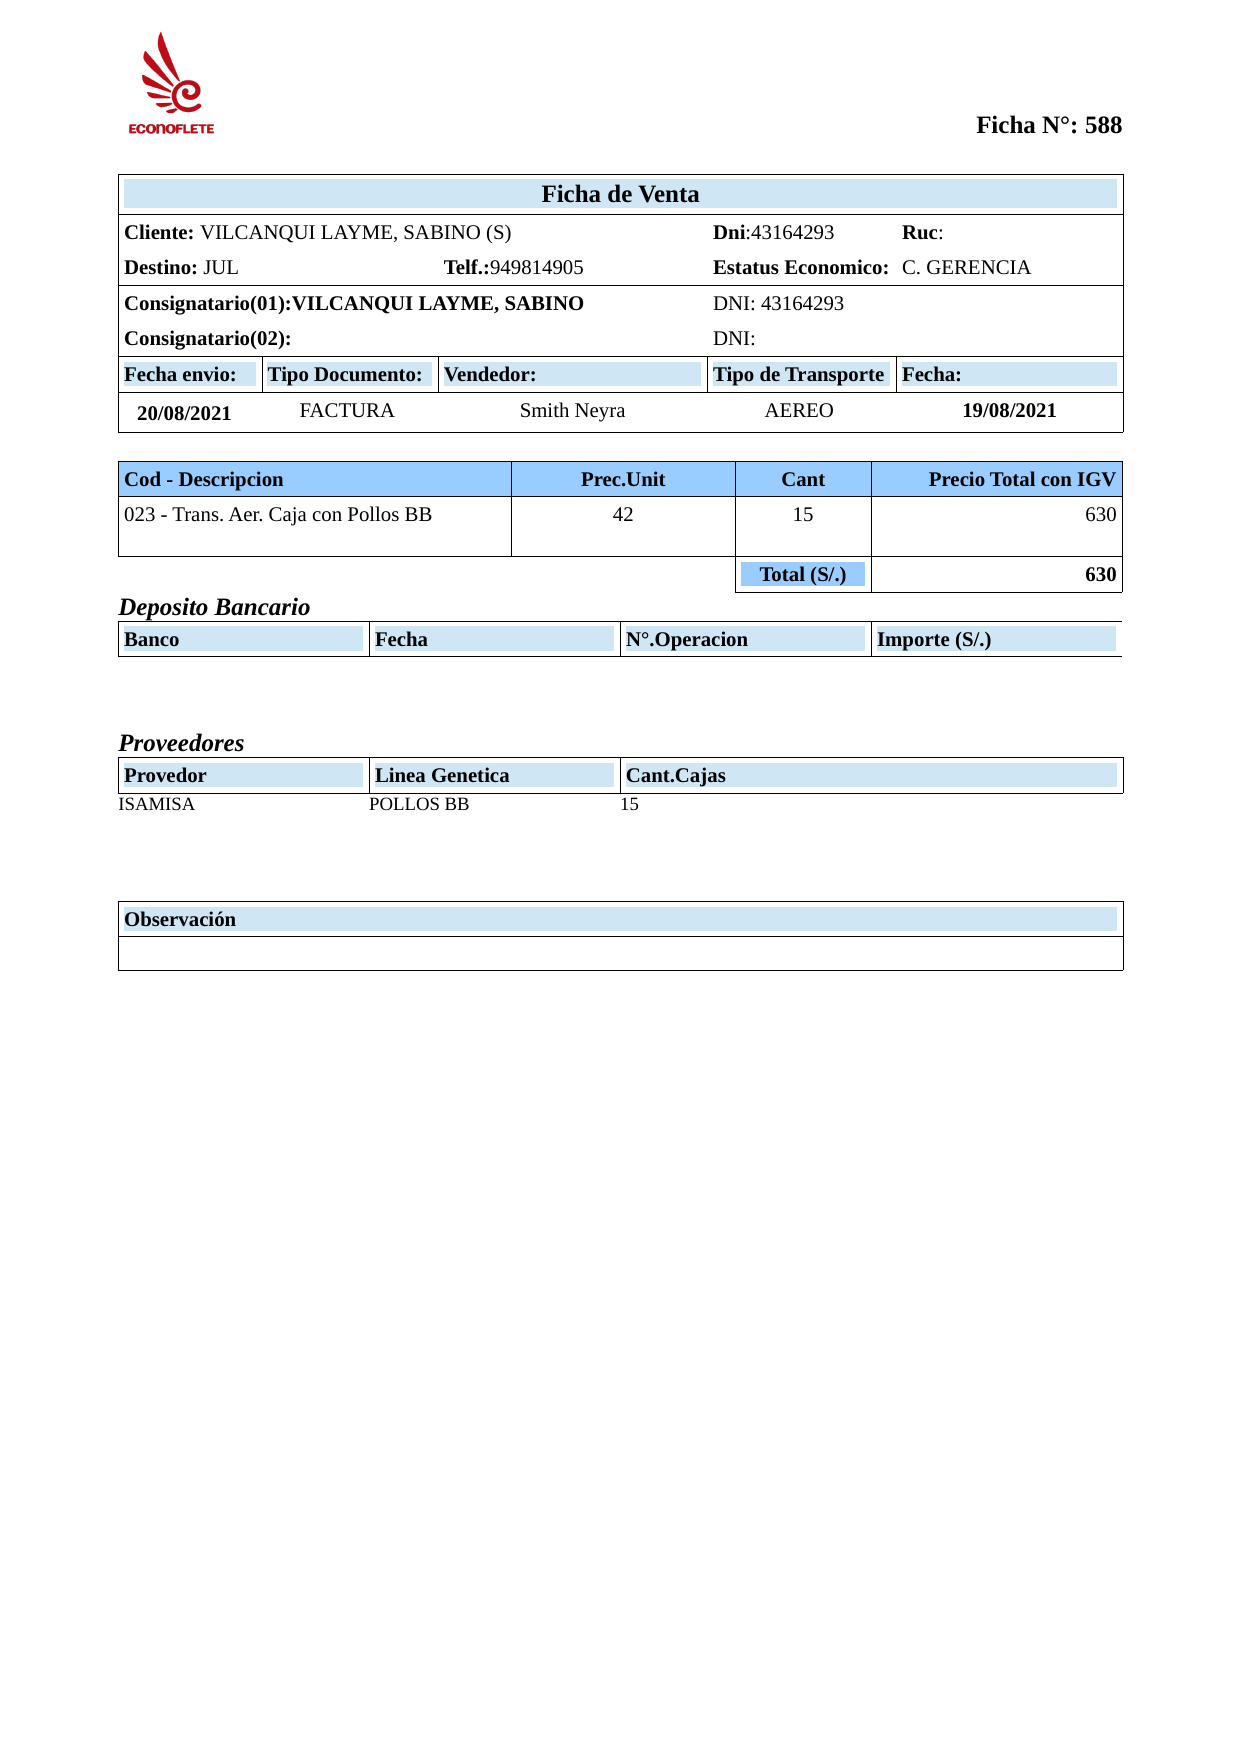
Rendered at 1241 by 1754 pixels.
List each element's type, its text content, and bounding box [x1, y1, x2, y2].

table_cell 20/08/2021 [119, 393, 262, 432]
table_cell [369, 879, 620, 901]
table_cell [620, 680, 871, 704]
table_cell Vendedor: [439, 357, 707, 392]
table_cell Tipo de Transporte [708, 357, 896, 392]
table_header Fecha [370, 622, 620, 656]
table_cell 42 [512, 497, 735, 556]
table_cell Estatus Economico: [707, 249, 896, 285]
text Proveedores [118, 728, 1122, 757]
table_cell [118, 836, 369, 858]
table_cell [118, 557, 511, 592]
table_cell [118, 879, 369, 901]
table_cell Dni:43164293 [707, 215, 896, 249]
table_cell [620, 657, 871, 680]
table_cell 19/08/2021 [896, 393, 1123, 432]
table_cell Cliente: VILCANQUI LAYME, SABINO (S) [119, 215, 707, 249]
table_cell [118, 657, 369, 680]
table_cell Consignatario(01):VILCANQUI LAYME, SABINO [119, 286, 707, 321]
table_cell DNI: [707, 321, 1123, 356]
table_cell 15 [620, 794, 1123, 814]
table_cell [620, 705, 871, 728]
table_cell [511, 557, 735, 592]
table_header Banco [119, 622, 369, 656]
table_cell [871, 680, 1122, 704]
table_cell Ruc: [896, 215, 1123, 249]
table_header Precio Total con IGV [872, 462, 1122, 496]
table_cell [369, 680, 620, 704]
text Deposito Bancario [118, 592, 1122, 621]
table_header Cod - Descripcion [119, 462, 511, 496]
table_header Ficha de Venta [119, 175, 1123, 214]
table_cell POLLOS BB [369, 794, 620, 814]
table_cell [369, 815, 620, 836]
table_cell FACTURA [262, 393, 438, 432]
table_cell [119, 937, 1123, 969]
table_cell [871, 657, 1122, 680]
table_header Cant.Cajas [621, 758, 1123, 793]
table_cell [118, 680, 369, 704]
table_cell 023 - Trans. Aer. Caja con Pollos BB [119, 497, 511, 556]
table_cell [369, 858, 620, 879]
table_cell [620, 836, 1123, 858]
table_cell [118, 858, 369, 879]
table_cell 15 [736, 497, 871, 556]
table_cell 630 [872, 557, 1122, 592]
table_header Provedor [119, 758, 369, 793]
table_cell Fecha: [897, 357, 1123, 392]
table_cell [118, 815, 369, 836]
table_header Importe (S/.) [872, 622, 1122, 656]
table_cell ISAMISA [118, 794, 369, 814]
table_cell Tipo Documento: [263, 357, 438, 392]
table_cell [369, 657, 620, 680]
table_cell AEREO [707, 393, 896, 432]
table_header Observación [119, 902, 1123, 936]
table_cell [118, 705, 369, 728]
table_cell [620, 879, 1123, 901]
table_cell Total (S/.) [736, 557, 871, 592]
table_cell Smith Neyra [438, 393, 707, 432]
table_cell [369, 705, 620, 728]
table_header Prec.Unit [512, 462, 735, 496]
table_header N°.Operacion [621, 622, 871, 656]
picture [118, 31, 225, 134]
table_cell [620, 858, 1123, 879]
table_cell DNI: 43164293 [707, 286, 1123, 321]
table_header Cant [736, 462, 871, 496]
table_cell 630 [872, 497, 1122, 556]
table_cell Fecha envio: [119, 357, 262, 392]
table_cell [369, 836, 620, 858]
table_cell Consignatario(02): [119, 321, 707, 356]
table_cell [620, 815, 1123, 836]
table_header Linea Genetica [370, 758, 620, 793]
table_cell Telf.:949814905 [438, 249, 707, 285]
table_cell Destino: JUL [119, 249, 438, 285]
table_cell C. GERENCIA [896, 249, 1123, 285]
table_cell [871, 705, 1122, 728]
